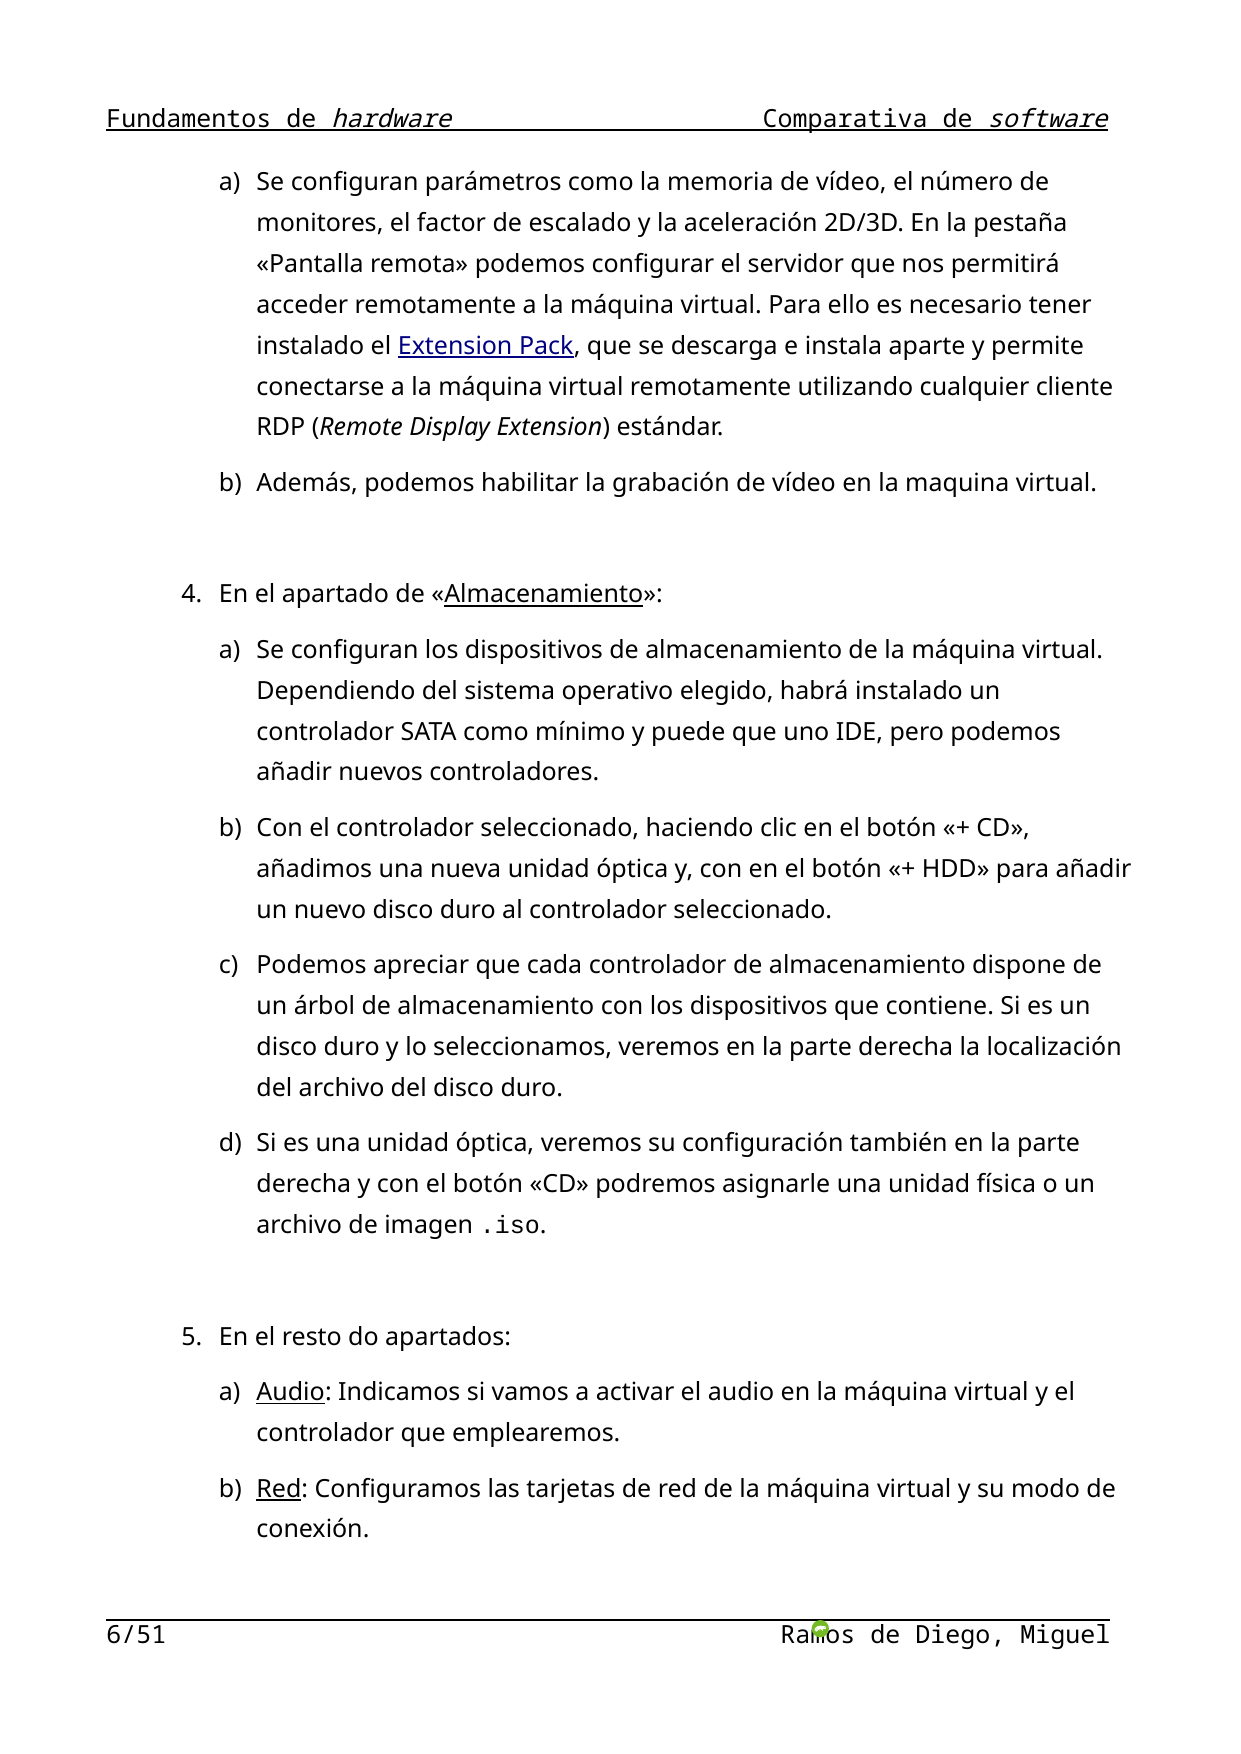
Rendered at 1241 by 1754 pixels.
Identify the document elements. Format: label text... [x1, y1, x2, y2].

list Audio: Indicamos si vamos a activar el audio en la máquina virtual y el controlador que emplearemos. [219, 1374, 1134, 1449]
list Con el controlador seleccionado, haciendo clic en el botón «+ CD», añadimos una nueva unidad óptica y, con en el botón «+ HDD» para añadir un nuevo disco duro al controlador seleccionado. [219, 809, 1134, 925]
list Red: Configuramos las tarjetas de red de la máquina virtual y su modo de conexión. [219, 1470, 1134, 1545]
list Se configuran los dispositivos de almacenamiento de la máquina virtual. Dependiendo del sistema operativo elegido, habrá instalado un controlador SATA como mínimo y puede que uno IDE, pero podemos añadir nuevos controladores. [219, 631, 1134, 788]
list En el apartado de «Almacenamiento»: [181, 576, 1134, 610]
list Además, podemos habilitar la grabación de vídeo en la maquina virtual. [219, 464, 1134, 499]
list En el resto do apartados: [181, 1318, 1134, 1352]
list Se configuran parámetros como la memoria de vídeo, el número de monitores, el factor de escalado y la aceleración 2D/3D. En la pestaña «Pantalla remota» podemos configurar el servidor que nos permitirá acceder remotamente a la máquina virtual. Para ello es necesario tener instalado el Extension Pack, que se descarga e instala aparte y permite conectarse a la máquina virtual remotamente utilizando cualquier cliente RDP (Remote Display Extension) estándar. [219, 164, 1134, 443]
list Podemos apreciar que cada controlador de almacenamiento dispone de un árbol de almacenamiento con los dispositivos que contiene. Si es un disco duro y lo seleccionamos, veremos en la parte derecha la localización del archivo del disco duro. [219, 947, 1134, 1103]
list Si es una unidad óptica, veremos su configuración también en la parte derecha y con el botón «CD» podremos asignarle una unidad física o un archivo de imagen .iso. [219, 1125, 1134, 1241]
